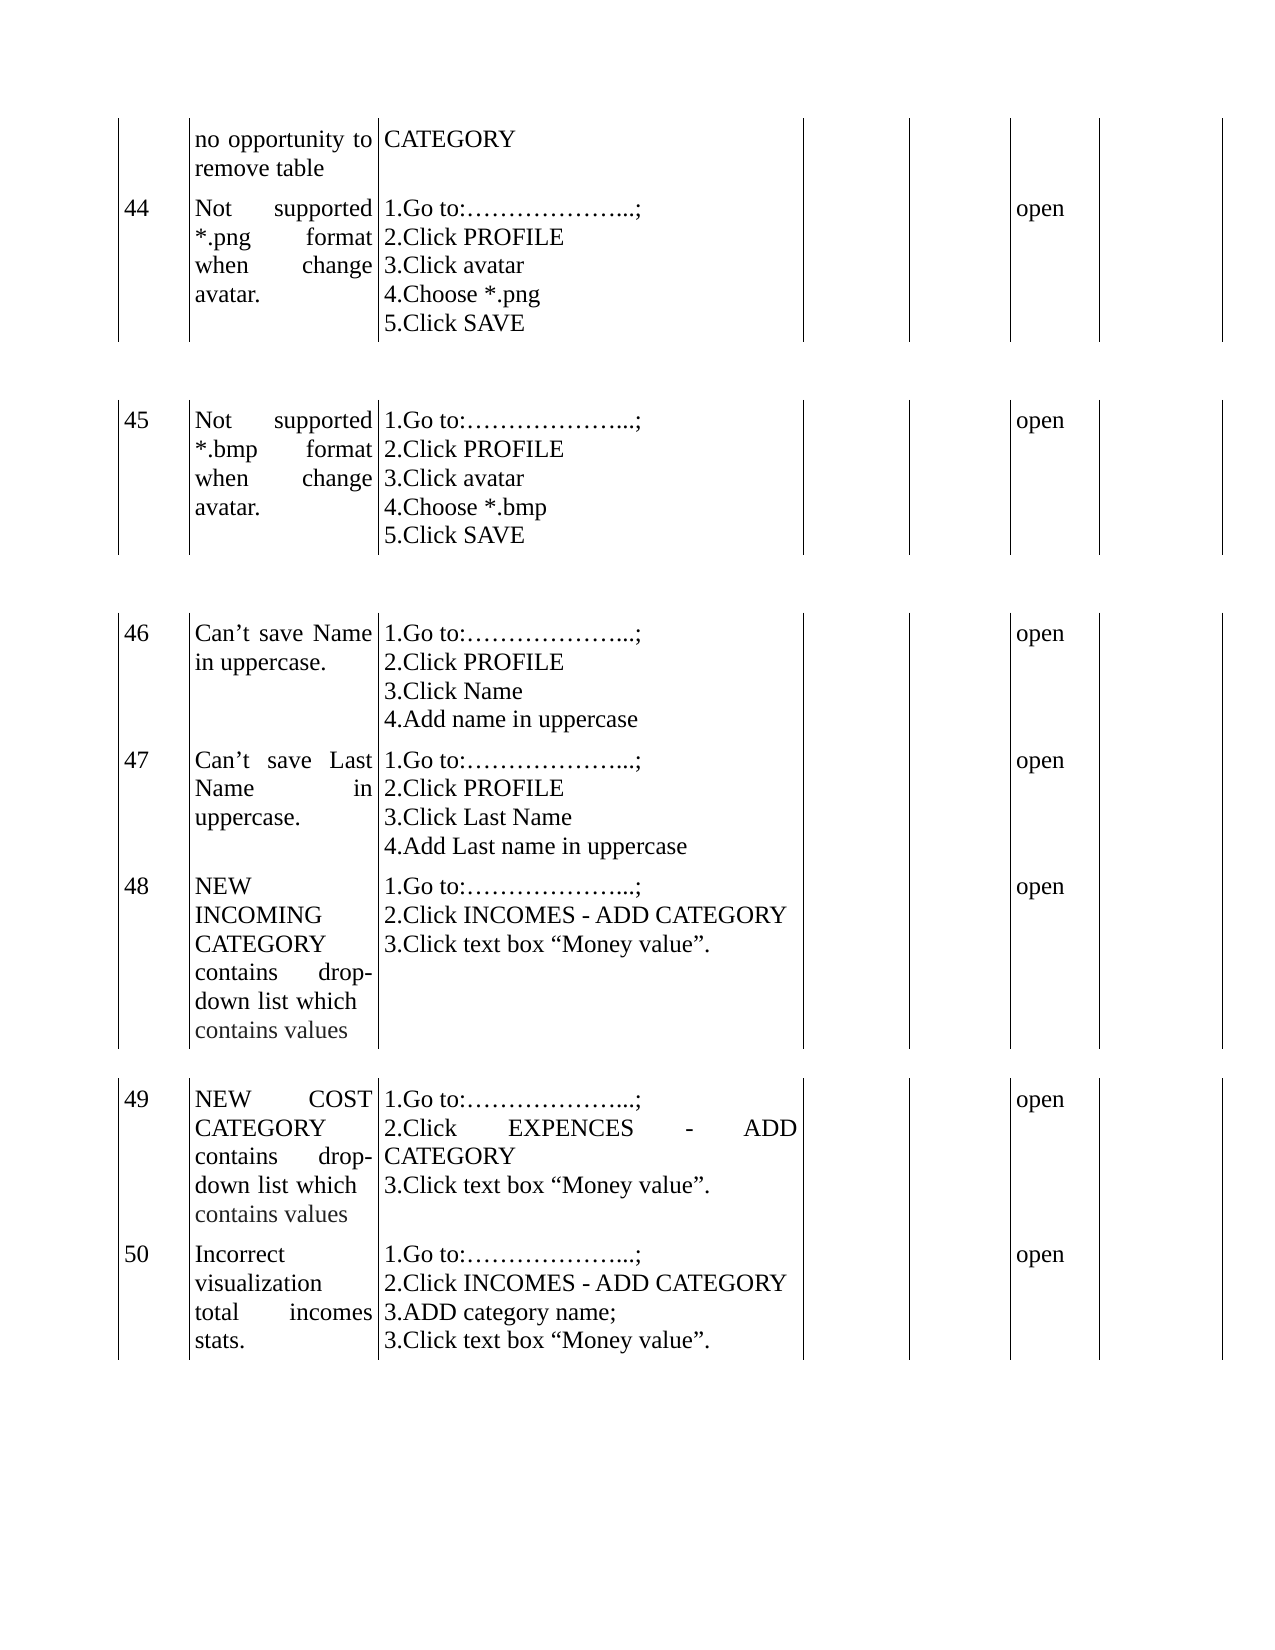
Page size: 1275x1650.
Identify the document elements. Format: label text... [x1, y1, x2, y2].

table_cell [910, 187, 1010, 342]
table_header 45 [119, 400, 189, 555]
table_header 1.Go to:………………...; 2.Click INCOMES - ADD CATEGORY 3.ADD category name; 3.Click text box “Money value”. [379, 1233, 803, 1360]
table_cell [119, 118, 189, 187]
table_cell [1100, 739, 1222, 865]
table_cell [910, 118, 1010, 187]
table_cell [1011, 118, 1099, 187]
table_header 49 [119, 1078, 189, 1233]
table_cell 44 [119, 187, 189, 342]
table_header [804, 400, 909, 555]
table_cell open [1011, 865, 1099, 1049]
table_header [910, 1233, 1010, 1360]
table_header open [1011, 400, 1099, 555]
table_header 1.Go to:………………...; 2.Click EXPENCES - ADD CATEGORY 3.Click text box “Money value”. [379, 1078, 803, 1233]
table_header [1100, 613, 1222, 739]
table_header [910, 613, 1010, 739]
table_cell NEW INCOMING CATEGORY contains drop-down list which contains values [190, 865, 378, 1049]
table_cell open [1011, 739, 1099, 865]
table_header NEW COST CATEGORY contains drop-down list which contains values [190, 1078, 378, 1233]
table_cell [910, 739, 1010, 865]
table_cell CATEGORY [379, 118, 803, 187]
table_cell [804, 187, 909, 342]
table_header 1.Go to:………………...; 2.Click PROFILE 3.Click Name 4.Add name in uppercase [379, 613, 803, 739]
table_header open [1011, 1078, 1099, 1233]
table_header [804, 1233, 909, 1360]
table_cell 1.Go to:………………...; 2.Click INCOMES - ADD CATEGORY 3.Click text box “Money value”. [379, 865, 803, 1049]
table_header [1100, 400, 1222, 555]
table_cell [1100, 865, 1222, 1049]
table_cell [804, 118, 909, 187]
table_cell open [1011, 187, 1099, 342]
table_cell [1100, 118, 1222, 187]
table_cell 48 [119, 865, 189, 1049]
table_cell [1100, 187, 1222, 342]
table_cell [804, 739, 909, 865]
table_cell 47 [119, 739, 189, 865]
table_header [910, 1078, 1010, 1233]
table_header open [1011, 613, 1099, 739]
table_header [804, 613, 909, 739]
table_header [1100, 1233, 1222, 1360]
table_header open [1011, 1233, 1099, 1360]
table_header 50 [119, 1233, 189, 1360]
table_header [804, 1078, 909, 1233]
table_cell Can’t save Last Name in uppercase. [190, 739, 378, 865]
table_header [910, 400, 1010, 555]
table_cell 1.Go to:………………...; 2.Click PROFILE 3.Click Last Name 4.Add Last name in uppercase [379, 739, 803, 865]
table_cell [804, 865, 909, 1049]
table_header Not supported *.bmp format when change avatar. [190, 400, 378, 555]
table_cell [910, 865, 1010, 1049]
table_header [1100, 1078, 1222, 1233]
table_cell no opportunity to remove table [190, 118, 378, 187]
table_header 1.Go to:………………...; 2.Click PROFILE 3.Click avatar 4.Choose *.bmp 5.Click SAVE [379, 400, 803, 555]
table_header 46 [119, 613, 189, 739]
table_cell 1.Go to:………………...; 2.Click PROFILE 3.Click avatar 4.Choose *.png 5.Click SAVE [379, 187, 803, 342]
table_header Can’t save Name in uppercase. [190, 613, 378, 739]
table_header Incorrect visualization total incomes stats. [190, 1233, 378, 1360]
table_cell Not supported *.png format when change avatar. [190, 187, 378, 342]
